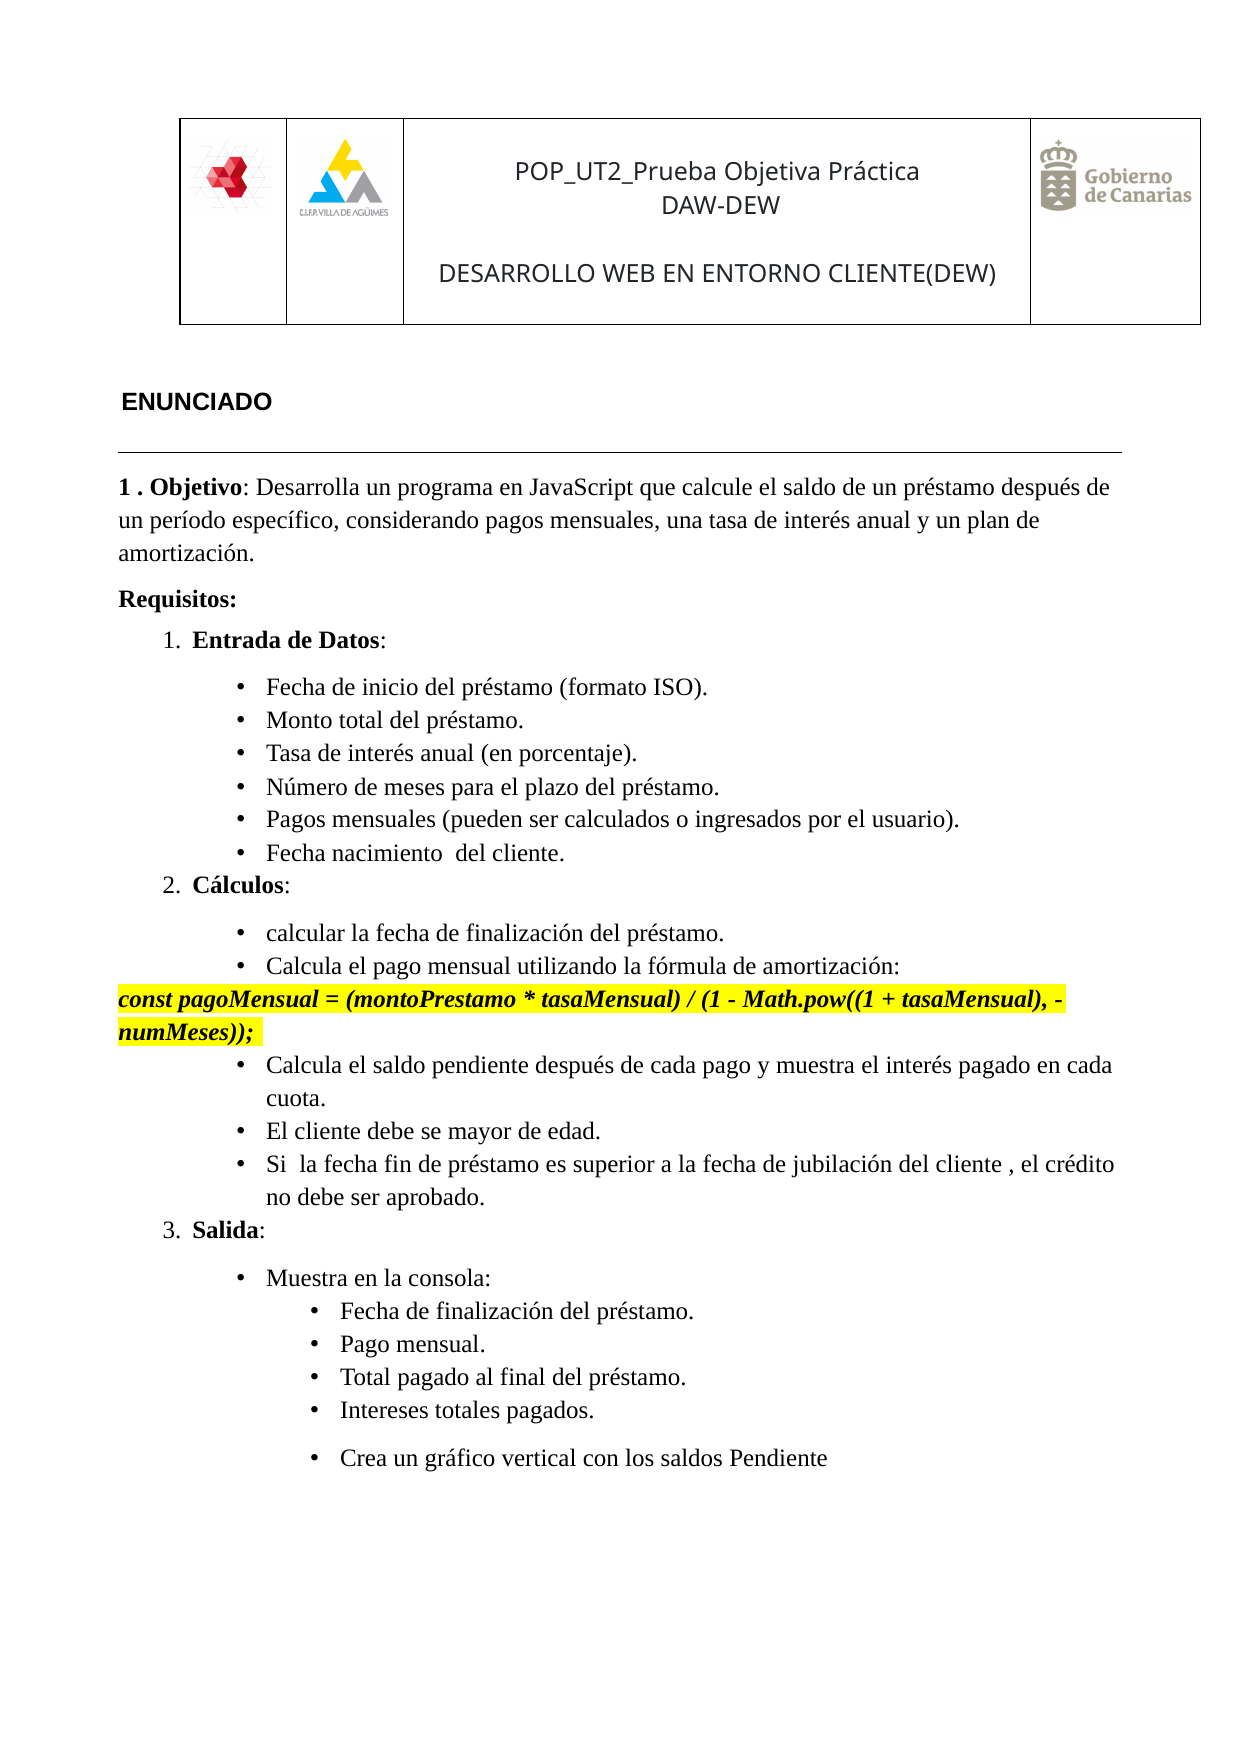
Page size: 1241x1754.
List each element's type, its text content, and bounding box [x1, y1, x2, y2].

list Fecha nacimiento del cliente. [236, 838, 1122, 866]
list Calcula el saldo pendiente después de cada pago y muestra el interés pagado en cada cuota. [236, 1050, 1122, 1112]
list Monto total del préstamo. [236, 706, 1122, 734]
text 1 . Objetivo: Desarrolla un programa en JavaScript que calcule el saldo de un préstamo después de un período específico, considerando pagos mensuales, una tasa de interés anual y un plan de amortización. [118, 472, 1122, 567]
list Crea un gráfico vertical con los saldos Pendiente [310, 1443, 1122, 1471]
list Intereses totales pagados. [310, 1395, 1122, 1424]
text const pagoMensual = (montoPrestamo * tasaMensual) / (1 - Math.pow((1 + tasaMensual), -numMeses)); [118, 984, 1122, 1046]
list El cliente debe se mayor de edad. [236, 1116, 1122, 1145]
subtitle Requisitos: [118, 584, 1122, 612]
list Pagos mensuales (pueden ser calculados o ingresados por el usuario). [236, 804, 1122, 833]
list Tasa de interés anual (en porcentaje). [236, 738, 1122, 767]
list Total pagado al final del préstamo. [310, 1362, 1122, 1391]
list Número de meses para el plazo del préstamo. [236, 772, 1122, 800]
list Salida: [162, 1215, 1122, 1244]
list Si la fecha fin de préstamo es superior a la fecha de jubilación del cliente , el crédito no debe ser aprobado. [236, 1149, 1122, 1211]
list Muestra en la consola: [236, 1263, 1122, 1292]
picture [1037, 137, 1193, 212]
list calcular la fecha de finalización del préstamo. [236, 918, 1122, 947]
list Cálculos: [162, 871, 1122, 899]
picture [187, 138, 273, 214]
picture [299, 138, 389, 217]
list Pago mensual. [310, 1329, 1122, 1358]
list Calcula el pago mensual utilizando la fórmula de amortización: [236, 951, 1122, 980]
list Fecha de finalización del préstamo. [310, 1296, 1122, 1325]
list Fecha de inicio del préstamo (formato ISO). [236, 672, 1122, 701]
list Entrada de Datos: [162, 625, 1122, 654]
text ENUNCIADO [118, 384, 1122, 415]
